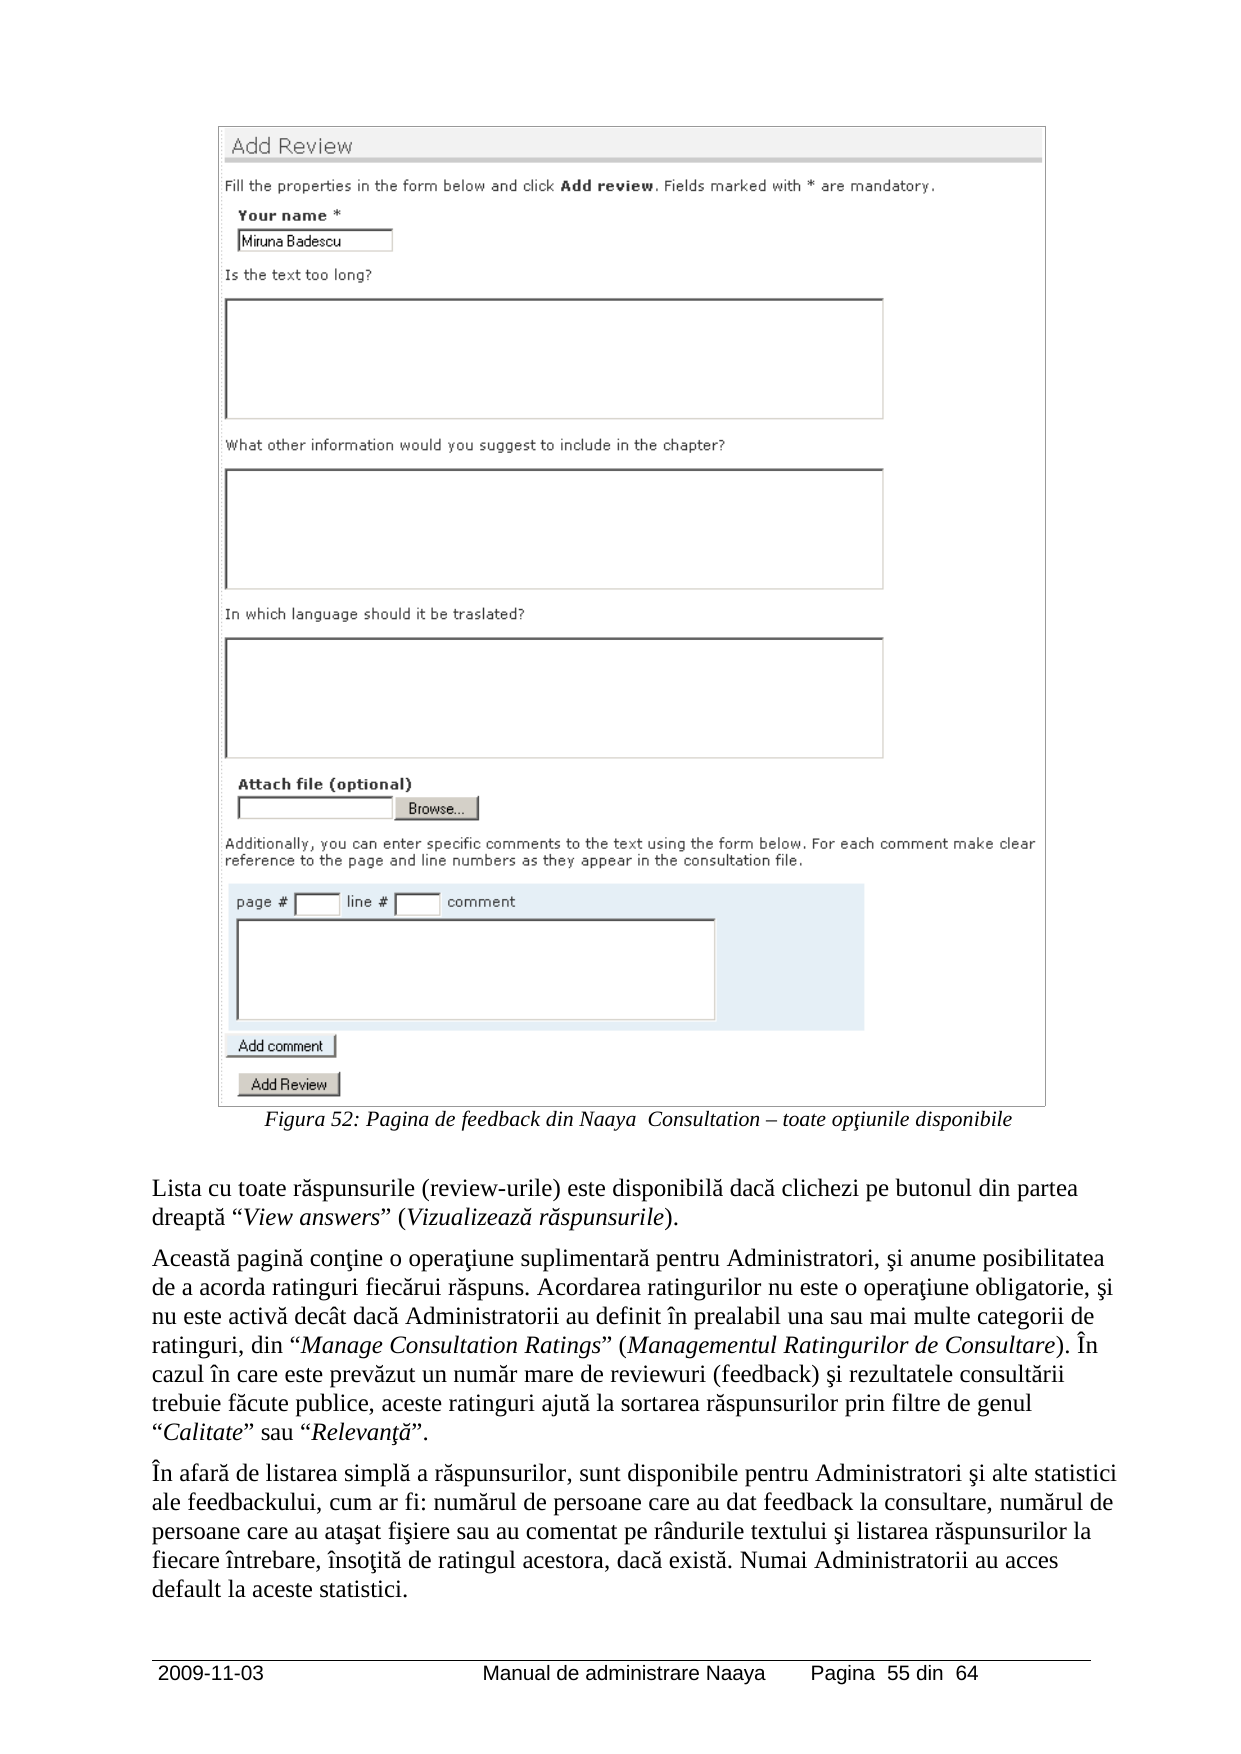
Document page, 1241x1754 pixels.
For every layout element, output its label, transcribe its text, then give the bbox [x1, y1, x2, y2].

text Figura 52: Pagina de feedback din Naaya Consultation – toate opţiunile disponibile [218, 114, 1062, 1132]
picture [221, 128, 1043, 1103]
text Această pagină conţine o operaţiune suplimentară pentru Administratori, şi anume posibilitatea de a acorda ratinguri fiecărui răspuns. Acordarea ratingurilor nu este o operaţiune obligatorie, şi nu este activă decât dacă Administratorii au definit în prealabil una sau mai multe categorii de ratinguri, din “Manage Consultation Ratings” (Managementul Ratingurilor de Consultare). În cazul în care este prevăzut un număr mare de reviewuri (feedback) şi rezultatele consultării trebuie făcute publice, aceste ratinguri ajută la sortarea răspunsurilor prin filtre de genul “Calitate” sau “Relevanţă”. [152, 1242, 1128, 1446]
text Lista cu toate răspunsurile (review-urile) este disponibilă dacă clichezi pe butonul din partea dreaptă “View answers” (Vizualizează răspunsurile). [152, 1172, 1128, 1231]
text În afară de listarea simplă a răspunsurilor, sunt disponibile pentru Administratori şi alte statistici ale feedbackului, cum ar fi: numărul de persoane care au dat feedback la consultare, numărul de persoane care au ataşat fişiere sau au comentat pe rândurile textului şi listarea răspunsurilor la fiecare întrebare, însoţită de ratingul acestora, dacă există. Numai Administratorii au acces default la aceste statistici. [152, 1458, 1128, 1603]
